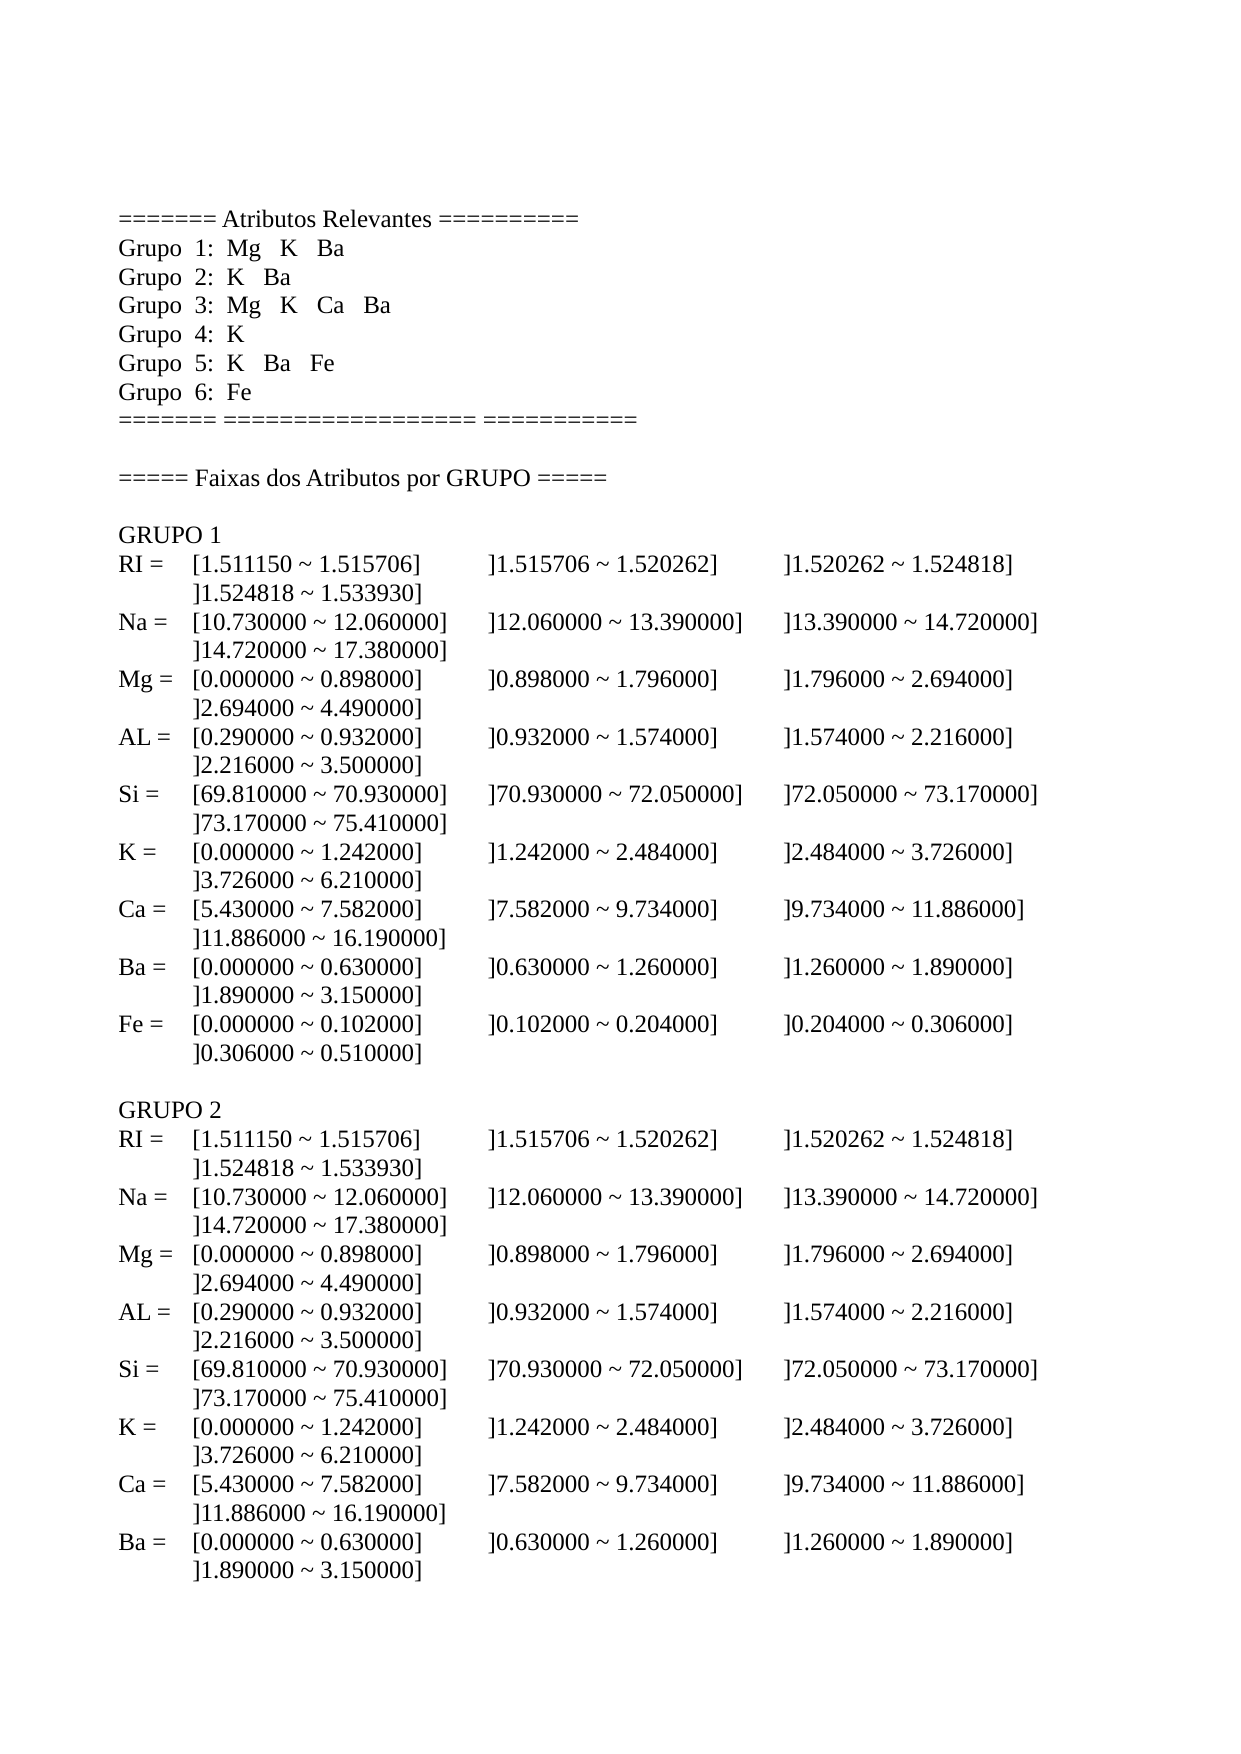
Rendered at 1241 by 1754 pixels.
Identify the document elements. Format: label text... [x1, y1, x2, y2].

text AL = [0.290000 ~ 0.932000] ]0.932000 ~ 1.574000] ]1.574000 ~ 2.216000] ]2.216000 ~ 3.500000] [118, 722, 1122, 779]
text Grupo 2: K Ba [118, 262, 1122, 291]
text ======= ================== =========== [118, 406, 1122, 434]
text Grupo 4: K [118, 319, 1122, 348]
text Fe = [0.000000 ~ 0.102000] ]0.102000 ~ 0.204000] ]0.204000 ~ 0.306000] ]0.306000 ~ 0.510000] [118, 1009, 1122, 1067]
text RI = [1.511150 ~ 1.515706] ]1.515706 ~ 1.520262] ]1.520262 ~ 1.524818] ]1.524818 ~ 1.533930] [118, 549, 1122, 607]
text Si = [69.810000 ~ 70.930000] ]70.930000 ~ 72.050000] ]72.050000 ~ 73.170000] ]73.170000 ~ 75.410000] [118, 1354, 1122, 1412]
text Ba = [0.000000 ~ 0.630000] ]0.630000 ~ 1.260000] ]1.260000 ~ 1.890000] ]1.890000 ~ 3.150000] [118, 1527, 1122, 1584]
text Ca = [5.430000 ~ 7.582000] ]7.582000 ~ 9.734000] ]9.734000 ~ 11.886000] ]11.886000 ~ 16.190000] [118, 894, 1122, 952]
text Mg = [0.000000 ~ 0.898000] ]0.898000 ~ 1.796000] ]1.796000 ~ 2.694000] ]2.694000 ~ 4.490000] [118, 1239, 1122, 1297]
text ======= Atributos Relevantes ========== [118, 204, 1122, 233]
text Grupo 3: Mg K Ca Ba [118, 291, 1122, 319]
text Ca = [5.430000 ~ 7.582000] ]7.582000 ~ 9.734000] ]9.734000 ~ 11.886000] ]11.886000 ~ 16.190000] [118, 1469, 1122, 1527]
text Na = [10.730000 ~ 12.060000] ]12.060000 ~ 13.390000] ]13.390000 ~ 14.720000] ]14.720000 ~ 17.380000] [118, 1182, 1122, 1239]
text Ba = [0.000000 ~ 0.630000] ]0.630000 ~ 1.260000] ]1.260000 ~ 1.890000] ]1.890000 ~ 3.150000] [118, 952, 1122, 1009]
text GRUPO 2 [118, 1096, 1122, 1124]
text K = [0.000000 ~ 1.242000] ]1.242000 ~ 2.484000] ]2.484000 ~ 3.726000] ]3.726000 ~ 6.210000] [118, 1412, 1122, 1469]
text Mg = [0.000000 ~ 0.898000] ]0.898000 ~ 1.796000] ]1.796000 ~ 2.694000] ]2.694000 ~ 4.490000] [118, 664, 1122, 722]
text Grupo 5: K Ba Fe [118, 348, 1122, 377]
text Grupo 1: Mg K Ba [118, 233, 1122, 262]
text Grupo 6: Fe [118, 377, 1122, 406]
text K = [0.000000 ~ 1.242000] ]1.242000 ~ 2.484000] ]2.484000 ~ 3.726000] ]3.726000 ~ 6.210000] [118, 837, 1122, 894]
text Na = [10.730000 ~ 12.060000] ]12.060000 ~ 13.390000] ]13.390000 ~ 14.720000] ]14.720000 ~ 17.380000] [118, 607, 1122, 664]
text ===== Faixas dos Atributos por GRUPO ===== [118, 463, 1122, 492]
text Si = [69.810000 ~ 70.930000] ]70.930000 ~ 72.050000] ]72.050000 ~ 73.170000] ]73.170000 ~ 75.410000] [118, 779, 1122, 837]
text RI = [1.511150 ~ 1.515706] ]1.515706 ~ 1.520262] ]1.520262 ~ 1.524818] ]1.524818 ~ 1.533930] [118, 1124, 1122, 1182]
text GRUPO 1 [118, 521, 1122, 549]
text AL = [0.290000 ~ 0.932000] ]0.932000 ~ 1.574000] ]1.574000 ~ 2.216000] ]2.216000 ~ 3.500000] [118, 1297, 1122, 1354]
